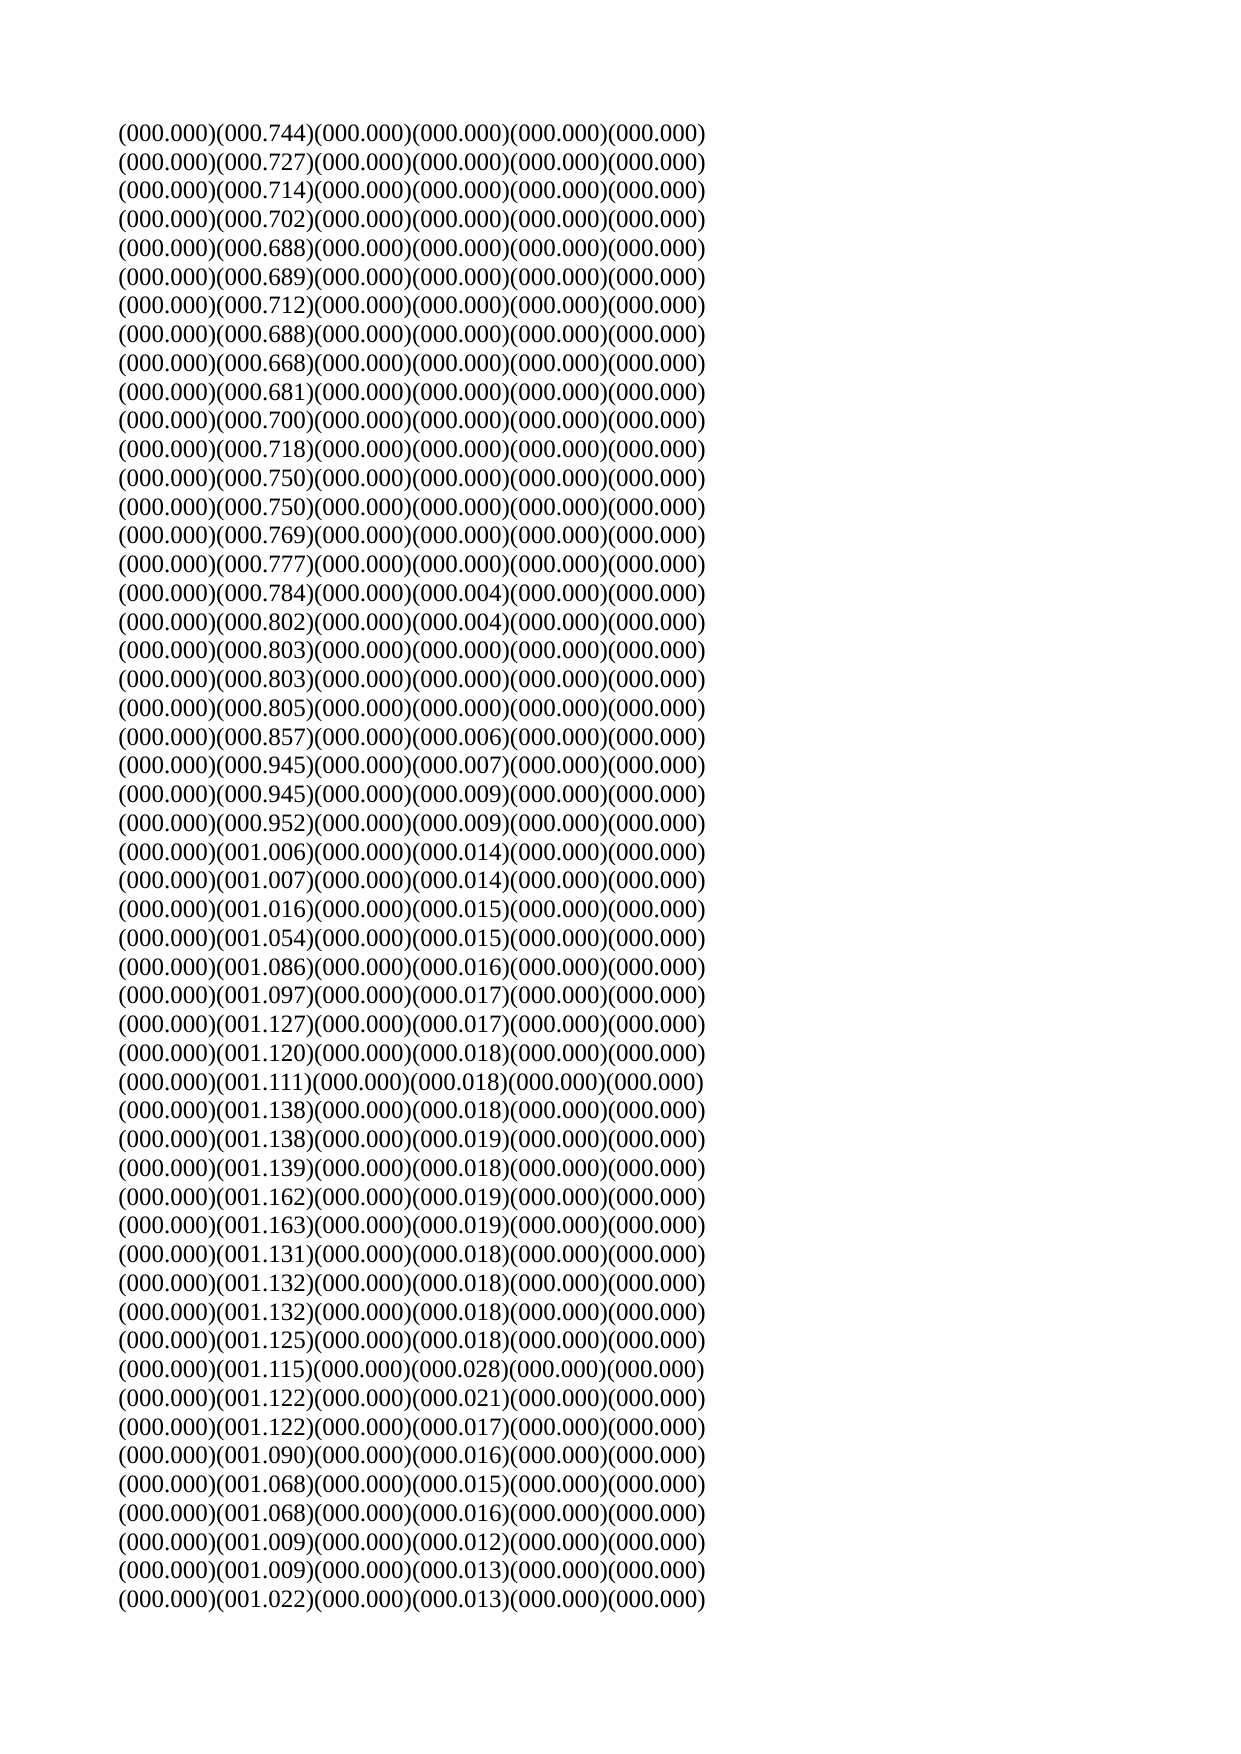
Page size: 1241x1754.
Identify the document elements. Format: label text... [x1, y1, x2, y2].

text (000.000)(001.138)(000.000)(000.018)(000.000)(000.000) [118, 1096, 1122, 1124]
text (000.000)(000.857)(000.000)(000.006)(000.000)(000.000) [118, 722, 1122, 751]
text (000.000)(000.750)(000.000)(000.000)(000.000)(000.000) [118, 463, 1122, 492]
text (000.000)(000.688)(000.000)(000.000)(000.000)(000.000) [118, 233, 1122, 262]
text (000.000)(000.777)(000.000)(000.000)(000.000)(000.000) [118, 549, 1122, 578]
text (000.000)(001.090)(000.000)(000.016)(000.000)(000.000) [118, 1441, 1122, 1469]
text (000.000)(001.120)(000.000)(000.018)(000.000)(000.000) [118, 1038, 1122, 1067]
text (000.000)(001.007)(000.000)(000.014)(000.000)(000.000) [118, 866, 1122, 894]
text (000.000)(001.162)(000.000)(000.019)(000.000)(000.000) [118, 1182, 1122, 1211]
text (000.000)(001.022)(000.000)(000.013)(000.000)(000.000) [118, 1584, 1122, 1613]
text (000.000)(000.688)(000.000)(000.000)(000.000)(000.000) [118, 319, 1122, 348]
text (000.000)(001.097)(000.000)(000.017)(000.000)(000.000) [118, 981, 1122, 1009]
text (000.000)(000.718)(000.000)(000.000)(000.000)(000.000) [118, 434, 1122, 463]
text (000.000)(001.006)(000.000)(000.014)(000.000)(000.000) [118, 837, 1122, 866]
text (000.000)(001.132)(000.000)(000.018)(000.000)(000.000) [118, 1268, 1122, 1297]
text (000.000)(001.068)(000.000)(000.015)(000.000)(000.000) [118, 1469, 1122, 1498]
text (000.000)(001.068)(000.000)(000.016)(000.000)(000.000) [118, 1498, 1122, 1527]
text (000.000)(001.125)(000.000)(000.018)(000.000)(000.000) [118, 1326, 1122, 1354]
text (000.000)(000.945)(000.000)(000.009)(000.000)(000.000) [118, 779, 1122, 808]
text (000.000)(001.163)(000.000)(000.019)(000.000)(000.000) [118, 1211, 1122, 1239]
text (000.000)(000.803)(000.000)(000.000)(000.000)(000.000) [118, 664, 1122, 693]
text (000.000)(000.727)(000.000)(000.000)(000.000)(000.000) [118, 147, 1122, 176]
text (000.000)(001.122)(000.000)(000.021)(000.000)(000.000) [118, 1383, 1122, 1412]
text (000.000)(001.131)(000.000)(000.018)(000.000)(000.000) [118, 1239, 1122, 1268]
text (000.000)(000.681)(000.000)(000.000)(000.000)(000.000) [118, 377, 1122, 406]
text (000.000)(001.009)(000.000)(000.013)(000.000)(000.000) [118, 1556, 1122, 1584]
text (000.000)(001.115)(000.000)(000.028)(000.000)(000.000) [118, 1354, 1122, 1383]
text (000.000)(000.803)(000.000)(000.000)(000.000)(000.000) [118, 636, 1122, 664]
text (000.000)(000.769)(000.000)(000.000)(000.000)(000.000) [118, 521, 1122, 549]
text (000.000)(000.700)(000.000)(000.000)(000.000)(000.000) [118, 406, 1122, 434]
text (000.000)(001.122)(000.000)(000.017)(000.000)(000.000) [118, 1412, 1122, 1441]
text (000.000)(000.714)(000.000)(000.000)(000.000)(000.000) [118, 176, 1122, 204]
text (000.000)(001.127)(000.000)(000.017)(000.000)(000.000) [118, 1009, 1122, 1038]
text (000.000)(000.702)(000.000)(000.000)(000.000)(000.000) [118, 204, 1122, 233]
text (000.000)(001.138)(000.000)(000.019)(000.000)(000.000) [118, 1124, 1122, 1153]
text (000.000)(001.054)(000.000)(000.015)(000.000)(000.000) [118, 923, 1122, 952]
text (000.000)(000.750)(000.000)(000.000)(000.000)(000.000) [118, 492, 1122, 521]
text (000.000)(001.009)(000.000)(000.012)(000.000)(000.000) [118, 1527, 1122, 1556]
text (000.000)(001.111)(000.000)(000.018)(000.000)(000.000) [118, 1067, 1122, 1096]
text (000.000)(001.086)(000.000)(000.016)(000.000)(000.000) [118, 952, 1122, 981]
text (000.000)(001.016)(000.000)(000.015)(000.000)(000.000) [118, 894, 1122, 923]
text (000.000)(000.802)(000.000)(000.004)(000.000)(000.000) [118, 607, 1122, 636]
text (000.000)(000.744)(000.000)(000.000)(000.000)(000.000) [118, 118, 1122, 147]
text (000.000)(000.805)(000.000)(000.000)(000.000)(000.000) [118, 693, 1122, 722]
text (000.000)(001.132)(000.000)(000.018)(000.000)(000.000) [118, 1297, 1122, 1326]
text (000.000)(000.712)(000.000)(000.000)(000.000)(000.000) [118, 291, 1122, 319]
text (000.000)(000.784)(000.000)(000.004)(000.000)(000.000) [118, 578, 1122, 607]
text (000.000)(000.689)(000.000)(000.000)(000.000)(000.000) [118, 262, 1122, 291]
text (000.000)(001.139)(000.000)(000.018)(000.000)(000.000) [118, 1153, 1122, 1182]
text (000.000)(000.668)(000.000)(000.000)(000.000)(000.000) [118, 348, 1122, 377]
text (000.000)(000.952)(000.000)(000.009)(000.000)(000.000) [118, 808, 1122, 837]
text (000.000)(000.945)(000.000)(000.007)(000.000)(000.000) [118, 751, 1122, 779]
